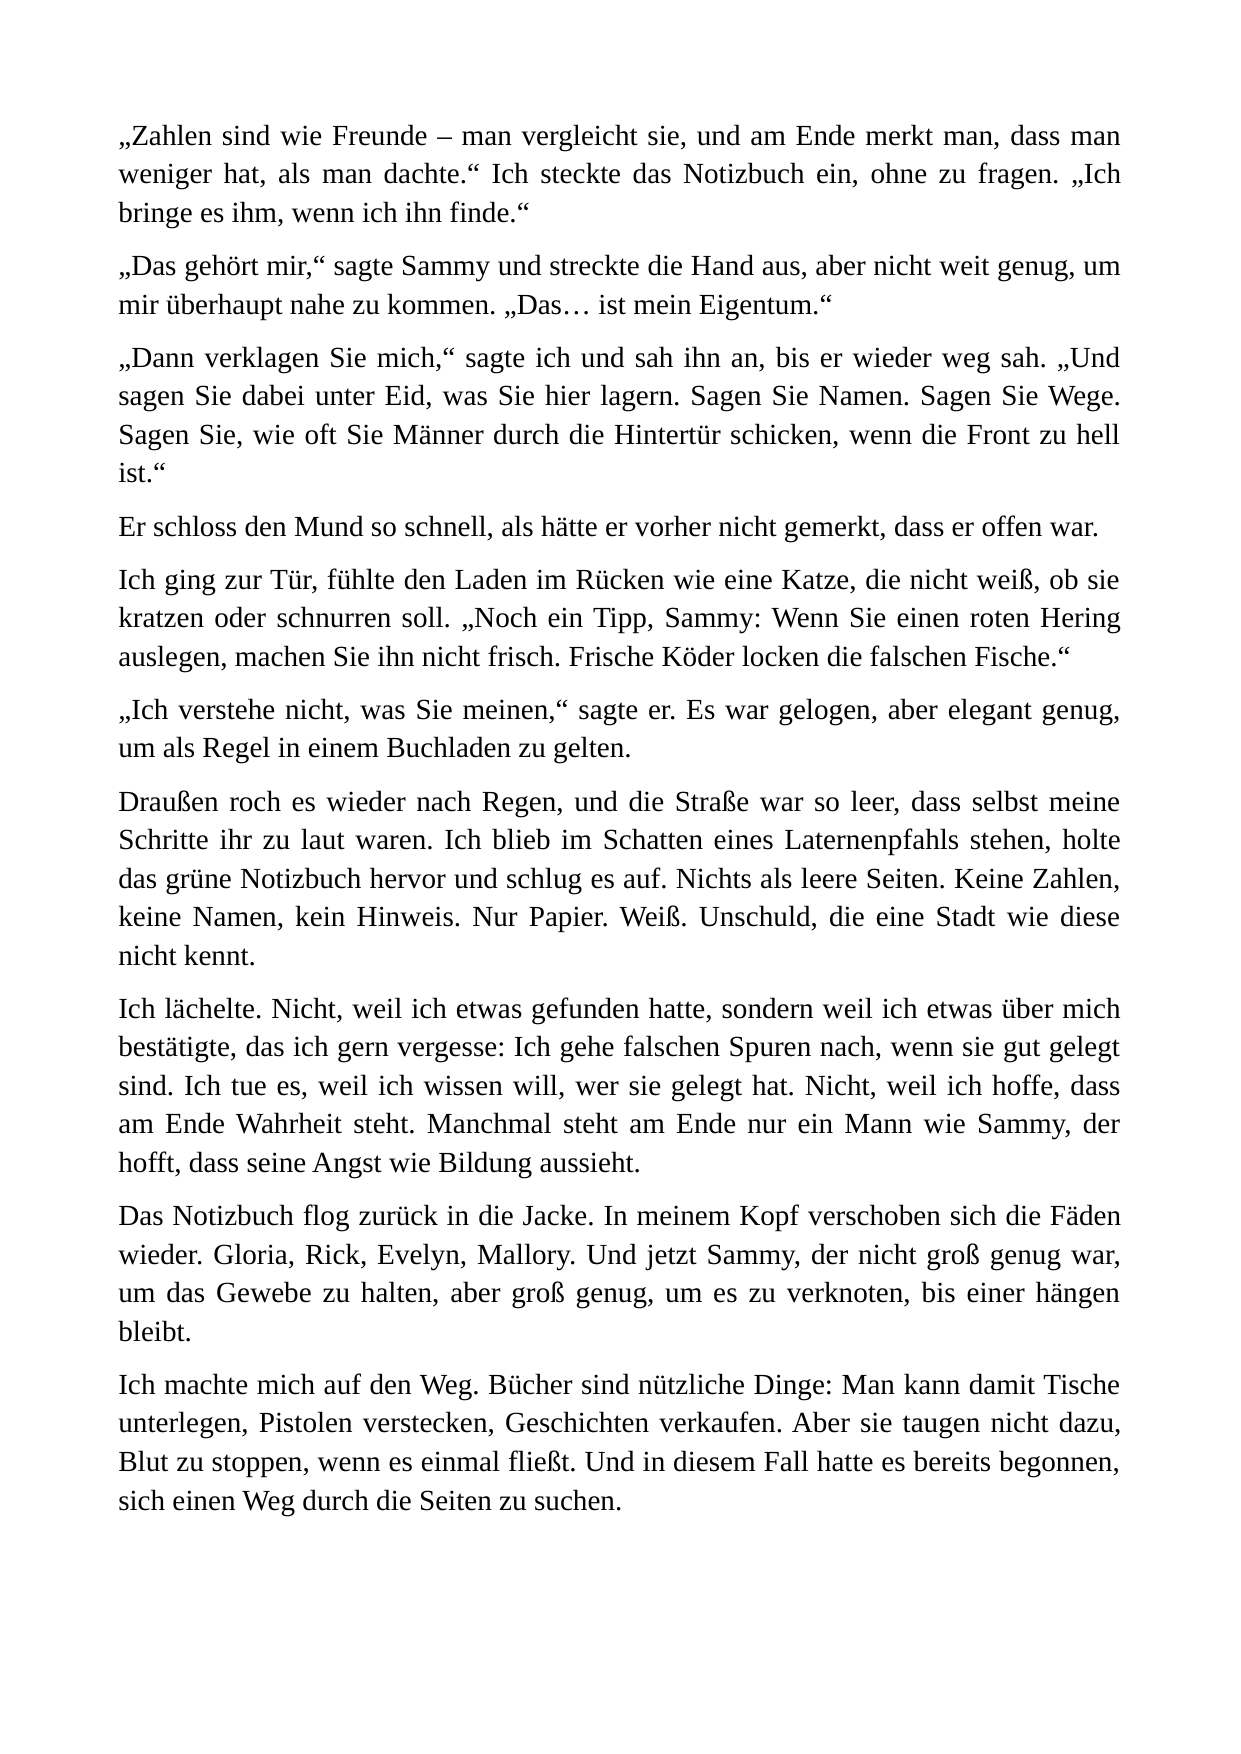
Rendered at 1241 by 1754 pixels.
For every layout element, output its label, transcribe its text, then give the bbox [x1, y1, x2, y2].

text Ich machte mich auf den Weg. Bücher sind nützliche Dinge: Man kann damit Tische unterlegen, Pistolen verstecken, Geschichten verkaufen. Aber sie taugen nicht dazu, Blut zu stoppen, wenn es einmal fließt. Und in diesem Fall hatte es bereits begonnen, sich einen Weg durch die Seiten zu suchen. [118, 1367, 1122, 1516]
text Draußen roch es wieder nach Regen, und die Straße war so leer, dass selbst meine Schritte ihr zu laut waren. Ich blieb im Schatten eines Laternenpfahls stehen, holte das grüne Notizbuch hervor und schlug es auf. Nichts als leere Seiten. Keine Zahlen, keine Namen, kein Hinweis. Nur Papier. Weiß. Unschuld, die eine Stadt wie diese nicht kennt. [118, 784, 1122, 971]
text Ich ging zur Tür, fühlte den Laden im Rücken wie eine Katze, die nicht weiß, ob sie kratzen oder schnurren soll. „Noch ein Tipp, Sammy: Wenn Sie einen roten Hering auslegen, machen Sie ihn nicht frisch. Frische Köder locken die falschen Fische.“ [118, 562, 1122, 672]
text Er schloss den Mund so schnell, als hätte er vorher nicht gemerkt, dass er offen war. [118, 509, 1122, 542]
text Ich lächelte. Nicht, weil ich etwas gefunden hatte, sondern weil ich etwas über mich bestätigte, das ich gern vergesse: Ich gehe falschen Spuren nach, wenn sie gut gelegt sind. Ich tue es, weil ich wissen will, wer sie gelegt hat. Nicht, weil ich hoffe, dass am Ende Wahrheit steht. Manchmal steht am Ende nur ein Mann wie Sammy, der hofft, dass seine Angst wie Bildung aussieht. [118, 991, 1122, 1179]
text Das Notizbuch flog zurück in die Jacke. In meinem Kopf verschoben sich die Fäden wieder. Gloria, Rick, Evelyn, Mallory. Und jetzt Sammy, der nicht groß genug war, um das Gewebe zu halten, aber groß genug, um es zu verknoten, bis einer hängen bleibt. [118, 1198, 1122, 1347]
text „Dann verklagen Sie mich,“ sagte ich und sah ihn an, bis er wieder weg sah. „Und sagen Sie dabei unter Eid, was Sie hier lagern. Sagen Sie Namen. Sagen Sie Wege. Sagen Sie, wie oft Sie Männer durch die Hintertür schicken, wenn die Front zu hell ist.“ [118, 340, 1122, 489]
text „Zahlen sind wie Freunde – man vergleicht sie, und am Ende merkt man, dass man weniger hat, als man dachte.“ Ich steckte das Notizbuch ein, ohne zu fragen. „Ich bringe es ihm, wenn ich ihn finde.“ [118, 118, 1122, 229]
text „Ich verstehe nicht, was Sie meinen,“ sagte er. Es war gelogen, aber elegant genug, um als Regel in einem Buchladen zu gelten. [118, 692, 1122, 764]
text „Das gehört mir,“ sagte Sammy und streckte die Hand aus, aber nicht weit genug, um mir überhaupt nahe zu kommen. „Das… ist mein Eigentum.“ [118, 248, 1122, 320]
